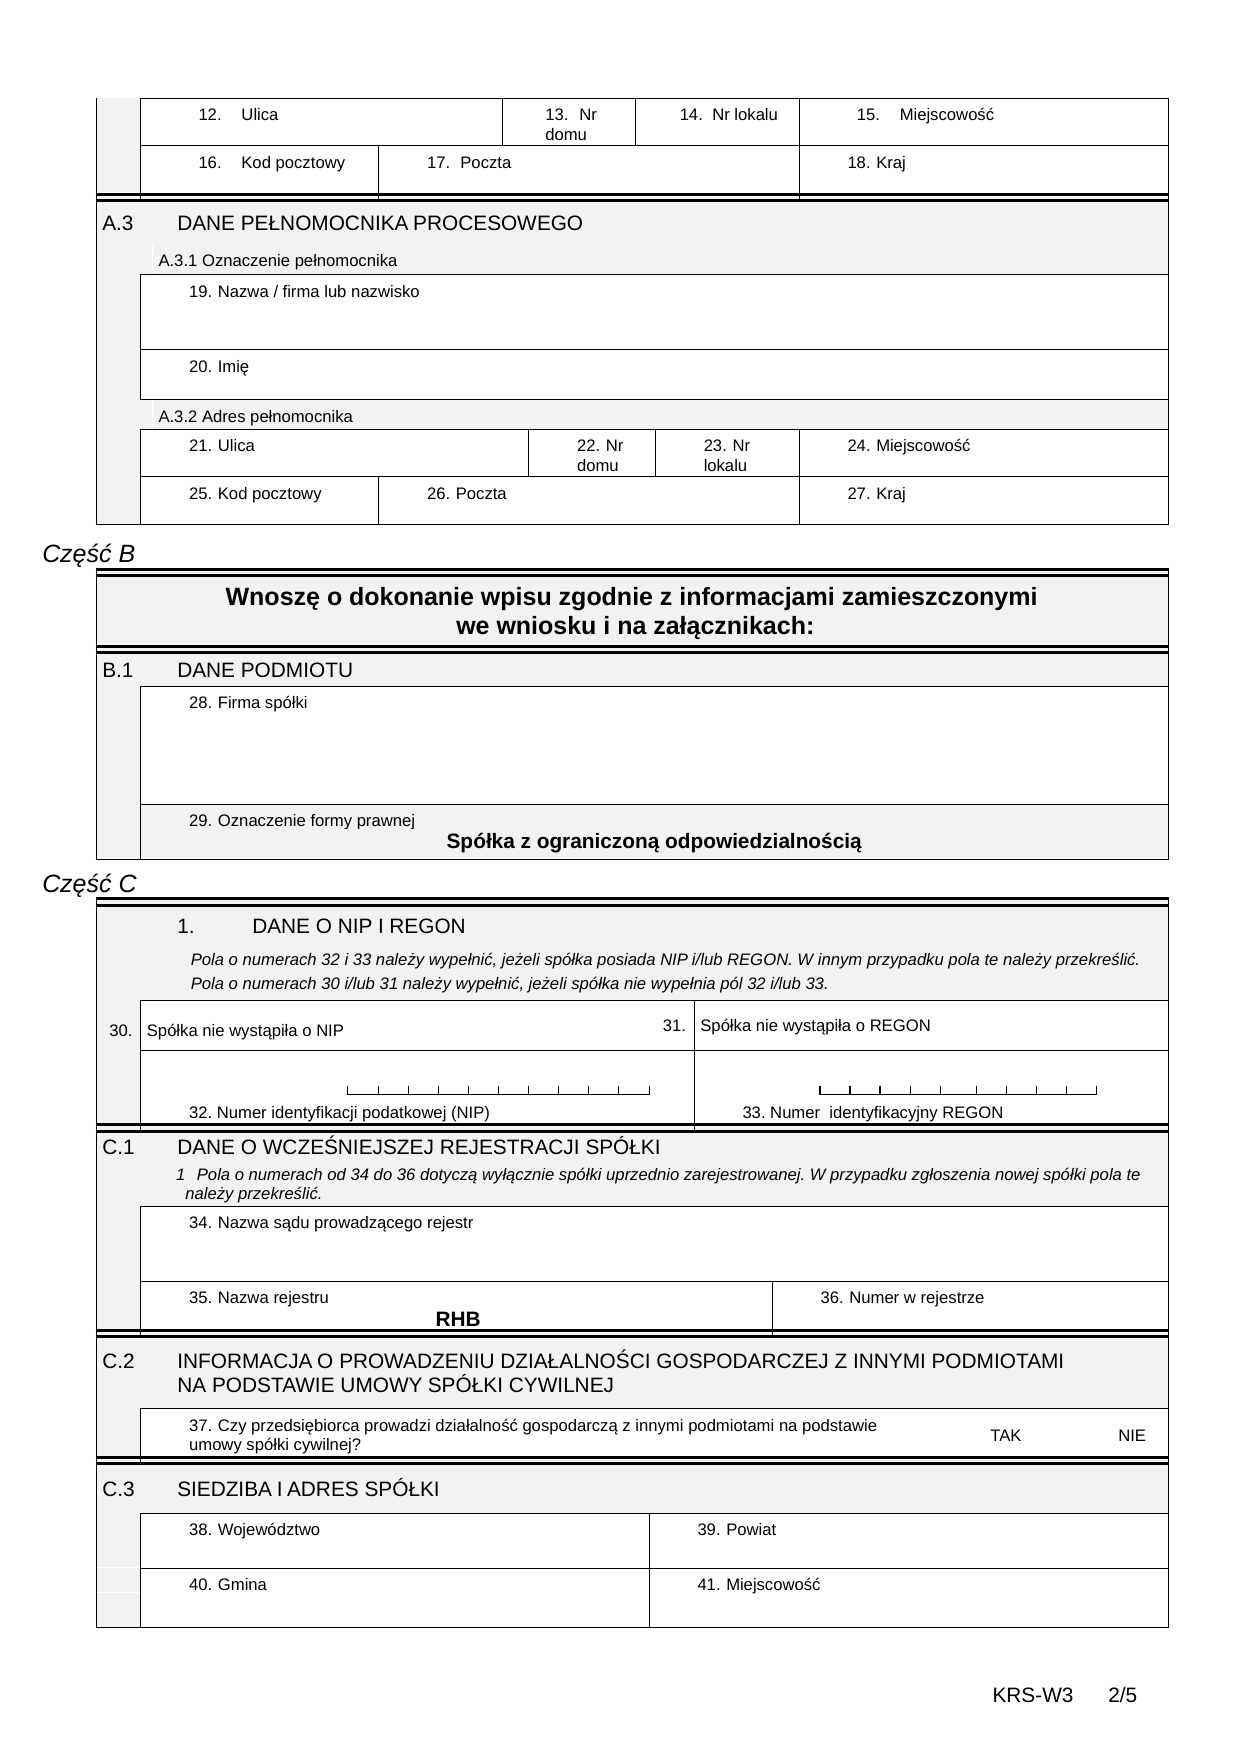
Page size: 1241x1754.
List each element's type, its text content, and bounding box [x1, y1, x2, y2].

table_cell [1036, 1051, 1066, 1086]
table_cell NIE [1096, 1409, 1168, 1456]
table_cell [821, 1086, 849, 1094]
table_cell [649, 1094, 694, 1123]
table_cell [141, 1086, 347, 1094]
table_cell [96, 860, 1169, 897]
table_cell [850, 1051, 880, 1086]
table_cell Oznaczenie formy prawnej [141, 805, 1168, 829]
table_cell [820, 1051, 850, 1086]
table_cell Nazwa sądu prowadzącego rejestr [141, 1207, 1168, 1281]
table_cell [97, 1513, 140, 1538]
table_cell [141, 1051, 347, 1086]
table_cell [910, 1409, 976, 1456]
table_cell Nr lokalu [656, 430, 799, 476]
table_cell [619, 1086, 649, 1094]
table_cell [559, 1051, 589, 1086]
table_cell [348, 1086, 378, 1094]
table_cell [977, 1086, 1006, 1094]
table_cell [1007, 1086, 1036, 1094]
table_cell dane podmiotu [97, 654, 1168, 686]
table_cell [379, 1051, 409, 1086]
table_cell Nr domu [503, 99, 635, 145]
table_cell Firma spółki [141, 687, 1168, 804]
table_cell [529, 1051, 559, 1086]
table_cell [97, 1000, 140, 1123]
table_cell [619, 1051, 649, 1086]
table_cell Kod pocztowy [141, 146, 378, 192]
table_cell [439, 1086, 468, 1094]
table_cell [941, 1086, 976, 1094]
table_cell Oznaczenie pełnomocnika [153, 245, 1168, 274]
table_cell Nr lokalu [636, 99, 799, 145]
table_cell Miejscowość [800, 99, 1168, 145]
table_cell [1037, 1086, 1066, 1094]
table_cell [347, 1051, 379, 1086]
table_cell informacja o prowadzeniu działalności gospodarczej z innymi podmiotami na podstawie umowy SPÓŁki CYWILNEJ [97, 1338, 1168, 1408]
table_cell Numer identyfikacyjny REGON [695, 1094, 1168, 1123]
table_cell [97, 1593, 140, 1627]
table_cell [940, 1051, 976, 1086]
table_cell [97, 1206, 140, 1329]
table_cell [96, 525, 1169, 568]
table_cell [97, 98, 140, 145]
table_cell Poczta [379, 477, 799, 523]
table_cell [589, 1086, 618, 1094]
table_cell Poczta [379, 146, 799, 192]
table_cell [559, 1086, 588, 1094]
table_cell [695, 1086, 819, 1094]
table_cell [910, 1051, 940, 1086]
table_cell [529, 1086, 558, 1094]
table_cell [97, 804, 140, 829]
table_cell [1066, 1051, 1096, 1086]
table_cell Nazwa rejestru RHB [141, 1282, 772, 1329]
table_cell [438, 1051, 469, 1086]
table_cell DANE pełnomocnika procesowego [97, 202, 1168, 245]
table_cell [880, 1051, 910, 1086]
table_cell [409, 1086, 438, 1094]
table_cell [97, 686, 140, 804]
table_cell Kod pocztowy [141, 477, 378, 523]
table_cell [97, 399, 152, 429]
table_cell [97, 1568, 140, 1592]
table_cell Miejscowość [650, 1569, 1168, 1627]
table_cell Województwo [141, 1514, 649, 1567]
table_cell [695, 1051, 820, 1086]
table_cell Adres pełnomocnika [153, 400, 1168, 429]
table_cell [97, 274, 140, 349]
table_cell [409, 1051, 438, 1086]
table_cell [97, 349, 140, 399]
table_cell dane o wcześniejszej rejestracji spółki Pola o numerach od 34 do 36 dotyczą wyłącznie spółki uprzednio zarejestrowanej. W przypadku zgłoszenia nowej spółki pola te należy przekreślić. [97, 1133, 1168, 1206]
table_cell [469, 1086, 498, 1094]
table_cell [1067, 1086, 1096, 1094]
table_cell [649, 1001, 694, 1050]
table_cell [1006, 1051, 1036, 1086]
table_cell [379, 1086, 408, 1094]
table_cell Imię [141, 350, 1168, 399]
table_cell Powiat [650, 1514, 1168, 1567]
table_cell [499, 1086, 528, 1094]
table_cell [97, 1408, 140, 1456]
table_cell [1036, 1409, 1096, 1456]
table_cell [97, 476, 140, 523]
table_cell Kraj [800, 477, 1168, 523]
table_cell [976, 1051, 1006, 1086]
table_cell [469, 1051, 499, 1086]
table_cell [97, 829, 140, 858]
table_cell [1097, 1086, 1168, 1094]
table_cell Nr domu [529, 430, 655, 476]
table_cell Spółka nie wystąpiła o NIP [141, 1001, 649, 1050]
table_cell [589, 1051, 619, 1086]
table_cell Ulica [141, 430, 528, 476]
table_cell [881, 1086, 910, 1094]
table_cell Kraj [800, 146, 1168, 192]
table_cell Wnoszę o dokonanie wpisu zgodnie z informacjami zamieszczonymi we wniosku i na załącznikach: [97, 577, 1168, 644]
table_cell Ulica [141, 99, 502, 145]
table_cell Czy przedsiębiorca prowadzi działalność gospodarczą z innymi podmiotami na podstawie umowy spółki cywilnej? [141, 1409, 910, 1456]
table_cell [97, 145, 140, 192]
table_cell Gmina [141, 1569, 649, 1627]
table_cell [1096, 1051, 1168, 1086]
table_cell Numer identyfikacji podatkowej (NIP) [141, 1094, 649, 1123]
table_cell [97, 429, 140, 476]
table_cell Miejscowość [800, 430, 1168, 476]
table_cell [649, 1051, 694, 1086]
table_cell [650, 1086, 694, 1094]
table_cell siedziba i adres spółki [97, 1465, 1168, 1513]
table_cell Spółka nie wystąpiła o REGON [695, 1001, 1168, 1050]
table_cell [851, 1086, 879, 1094]
table_cell [97, 1538, 140, 1567]
table_cell TAK [976, 1409, 1036, 1456]
table_cell Nazwa / firma lub nazwisko [141, 275, 1168, 349]
table_cell dane o NIP I REGON Pola o numerach 32 i 33 należy wypełnić, jeżeli spółka posiada NIP i/lub REGON. W innym przypadku pola te należy przekreślić. Pola o numerach 30 i/lub 31 należy wypełnić, jeżeli spółka nie wypełnia pól 32 i/lub 33. [97, 907, 1168, 1000]
table_cell [499, 1051, 529, 1086]
table_cell [97, 245, 152, 274]
table_cell [911, 1086, 940, 1094]
table_cell Numer w rejestrze [773, 1282, 1168, 1329]
table_cell Spółka z ograniczoną odpowiedzialnością [141, 829, 1168, 858]
